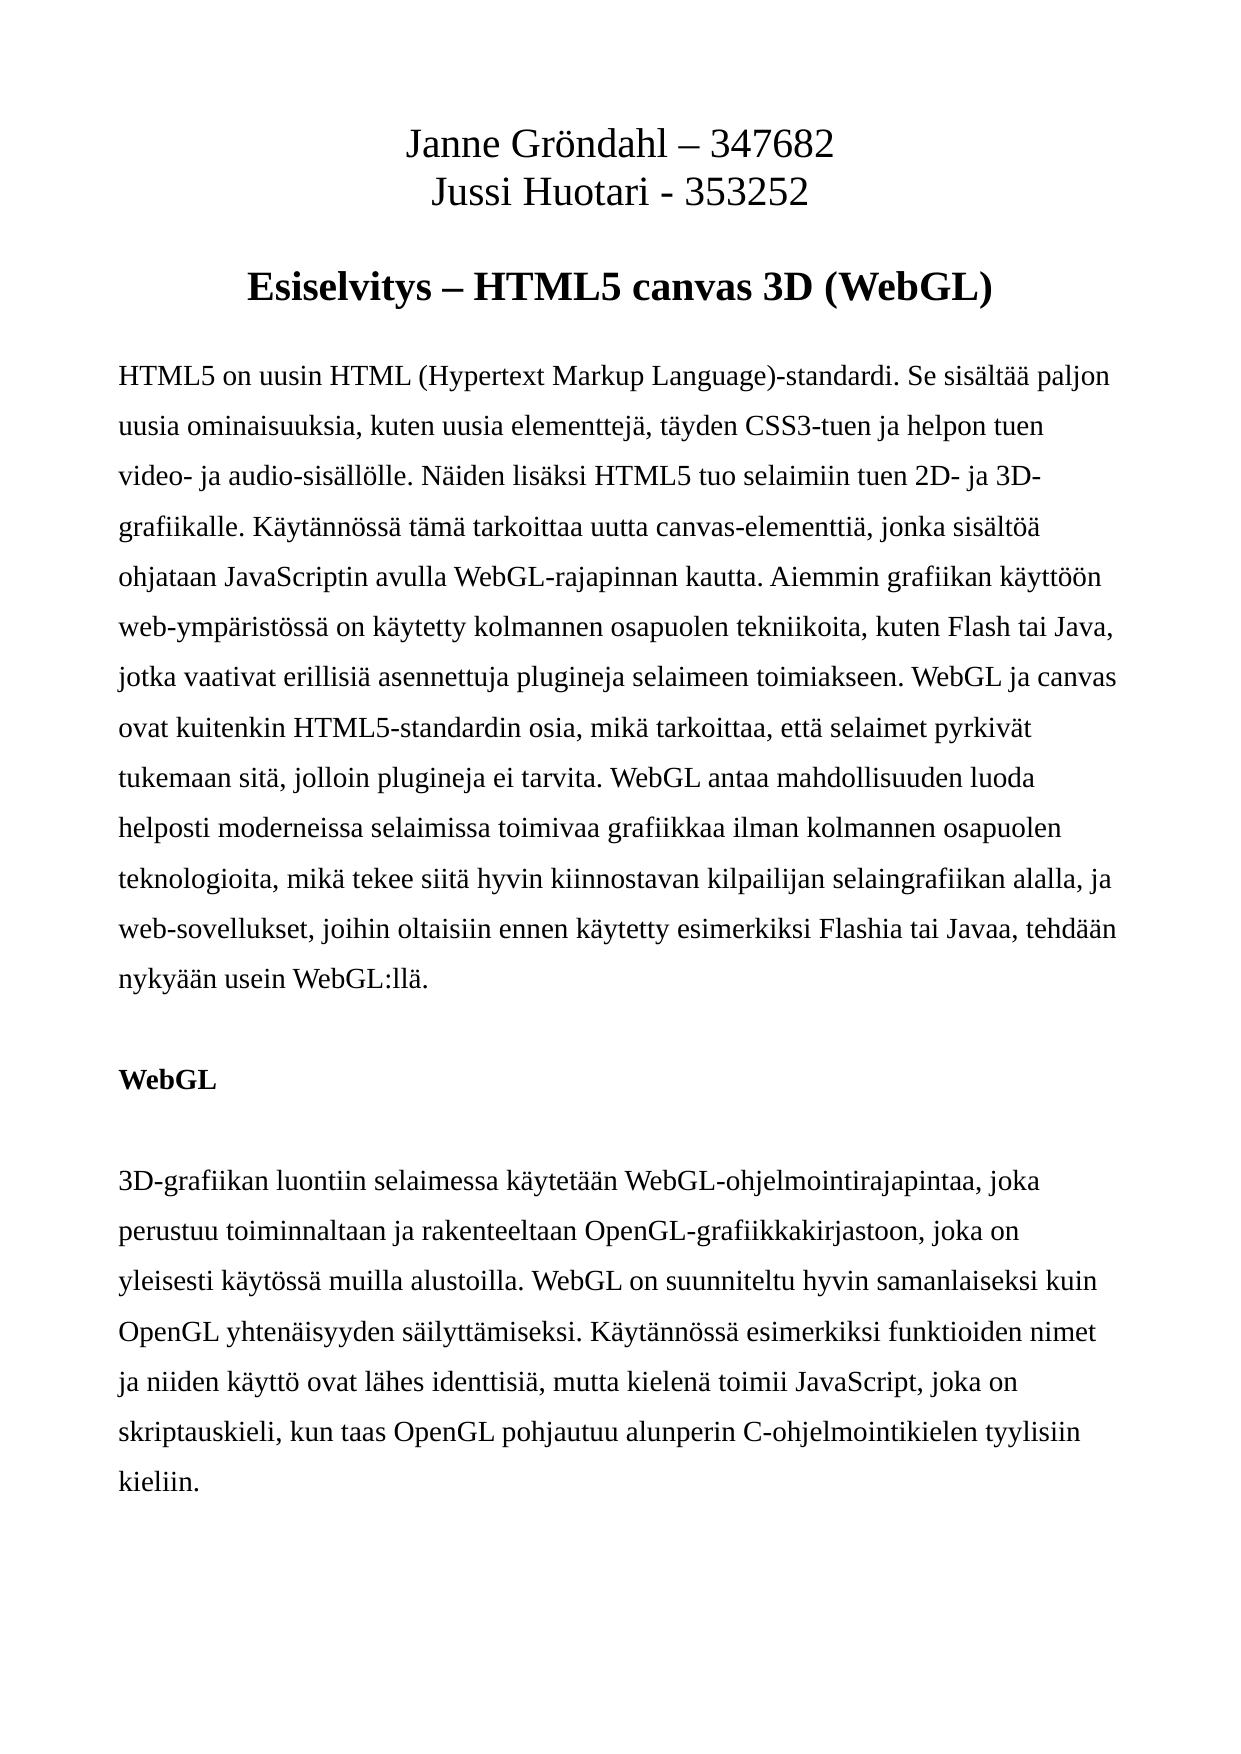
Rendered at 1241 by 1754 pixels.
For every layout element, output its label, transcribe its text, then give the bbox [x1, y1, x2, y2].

text Janne Gröndahl – 347682 [118, 118, 1122, 166]
text HTML5 on uusin HTML (Hypertext Markup Language)-standardi. Se sisältää paljon uusia ominaisuuksia, kuten uusia elementtejä, täyden CSS3-tuen ja helpon tuen video- ja audio-sisällölle. Näiden lisäksi HTML5 tuo selaimiin tuen 2D- ja 3D-grafiikalle. Käytännössä tämä tarkoittaa uutta canvas-elementtiä, jonka sisältöä ohjataan JavaScriptin avulla WebGL-rajapinnan kautta. Aiemmin grafiikan käyttöön web-ympäristössä on käytetty kolmannen osapuolen tekniikoita, kuten Flash tai Java, jotka vaativat erillisiä asennettuja plugineja selaimeen toimiakseen. WebGL ja canvas ovat kuitenkin HTML5-standardin osia, mikä tarkoittaa, että selaimet pyrkivät tukemaan sitä, jolloin plugineja ei tarvita. WebGL antaa mahdollisuuden luoda helposti moderneissa selaimissa toimivaa grafiikkaa ilman kolmannen osapuolen teknologioita, mikä tekee siitä hyvin kiinnostavan kilpailijan selaingrafiikan alalla, ja web-sovellukset, joihin oltaisiin ennen käytetty esimerkiksi Flashia tai Javaa, tehdään nykyään usein WebGL:llä. [118, 358, 1122, 995]
text Jussi Huotari - 353252 [118, 166, 1122, 214]
text Esiselvitys – HTML5 canvas 3D (WebGL) [118, 262, 1122, 310]
text WebGL [118, 1062, 1122, 1096]
text 3D-grafiikan luontiin selaimessa käytetään WebGL-ohjelmointirajapintaa, joka perustuu toiminnaltaan ja rakenteeltaan OpenGL-grafiikkakirjastoon, joka on yleisesti käytössä muilla alustoilla. WebGL on suunniteltu hyvin samanlaiseksi kuin OpenGL yhtenäisyyden säilyttämiseksi. Käytännössä esimerkiksi funktioiden nimet ja niiden käyttö ovat lähes identtisiä, mutta kielenä toimii JavaScript, joka on skriptauskieli, kun taas OpenGL pohjautuu alunperin C-ohjelmointikielen tyylisiin kieliin. [118, 1163, 1122, 1498]
